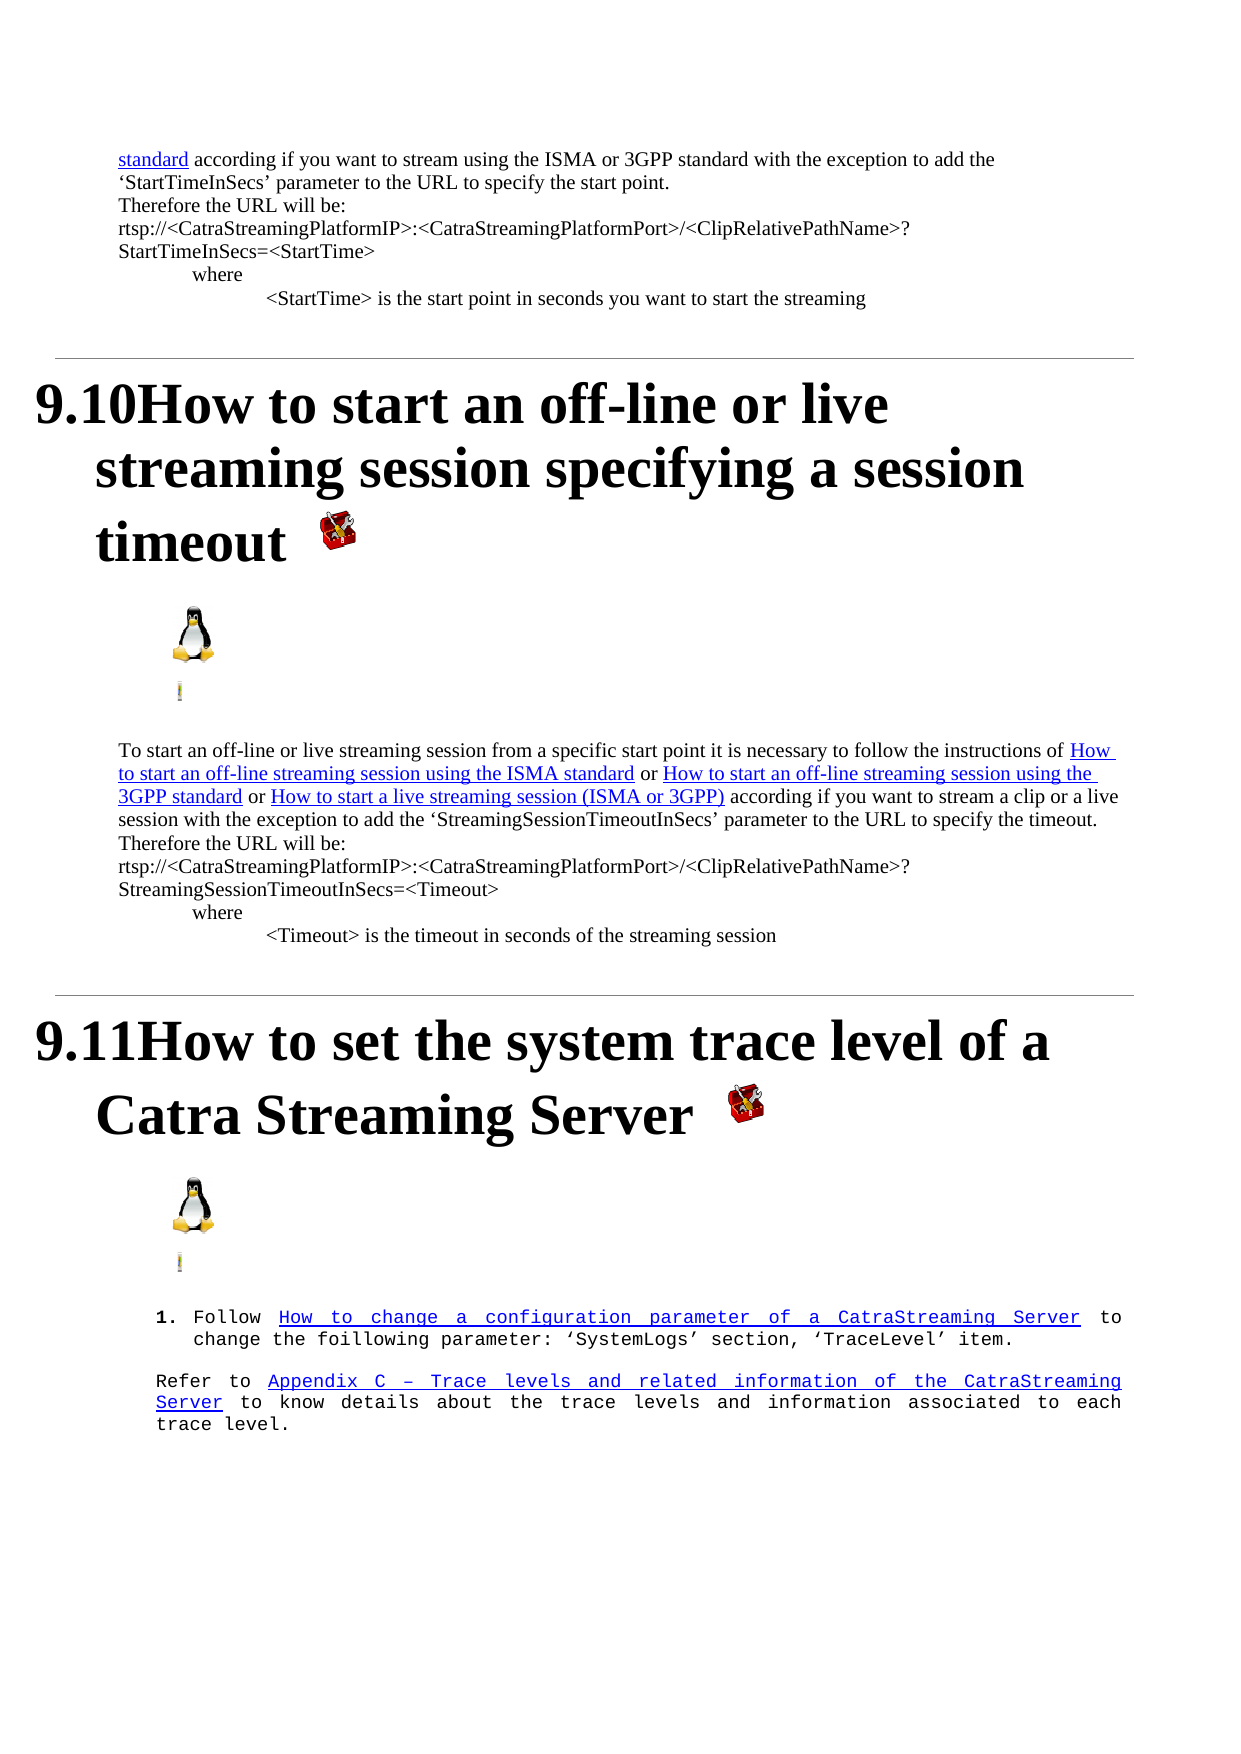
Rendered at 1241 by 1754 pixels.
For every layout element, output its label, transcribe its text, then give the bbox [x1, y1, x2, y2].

picture [725, 1082, 767, 1126]
text where [118, 901, 1122, 924]
list Follow How to change a configuration parameter of a CatraStreaming Server to change the foillowing parameter: ‘SystemLogs’ section, ‘TraceLevel’ item. [156, 1308, 1122, 1351]
subtitle How to set the system trace level of a Catra Streaming Server [55, 996, 1134, 1147]
text <Timeout> is the timeout in seconds of the streaming session [118, 924, 1122, 947]
text standard according if you want to stream using the ISMA or 3GPP standard with the exception to add the ‘StartTimeInSecs’ parameter to the URL to specify the start point. [118, 148, 1122, 194]
picture [317, 509, 358, 553]
text where [118, 263, 1122, 286]
text To start an off-line or live streaming session from a specific start point it is necessary to follow the instructions of How to start an off-line streaming session using the ISMA standard or How to start an off-line streaming session using the 3GPP standard or How to start a live streaming session (ISMA or 3GPP) according if you want to stream a clip or a live session with the exception to add the ‘StreamingSessionTimeoutInSecs’ parameter to the URL to specify the timeout. [118, 739, 1122, 831]
text Therefore the URL will be: [118, 194, 1122, 217]
text rtsp://<CatraStreamingPlatformIP>:<CatraStreamingPlatformPort>/<ClipRelativePathName>?StartTimeInSecs=<StartTime> [118, 217, 1122, 263]
picture [172, 1177, 214, 1234]
picture [177, 1252, 182, 1272]
text <StartTime> is the start point in seconds you want to start the streaming [118, 286, 1122, 309]
text Refer to Appendix C – Trace levels and related information of the CatraStreaming Server to know details about the trace levels and information associated to each trace level. [156, 1372, 1122, 1436]
text Therefore the URL will be: [118, 831, 1122, 854]
text rtsp://<CatraStreamingPlatformIP>:<CatraStreamingPlatformPort>/<ClipRelativePathName>?StreamingSessionTimeoutInSecs=<Timeout> [118, 854, 1122, 901]
subtitle How to start an off-line or live streaming session specifying a session timeout [55, 359, 1134, 574]
picture [172, 606, 214, 663]
picture [177, 681, 182, 701]
